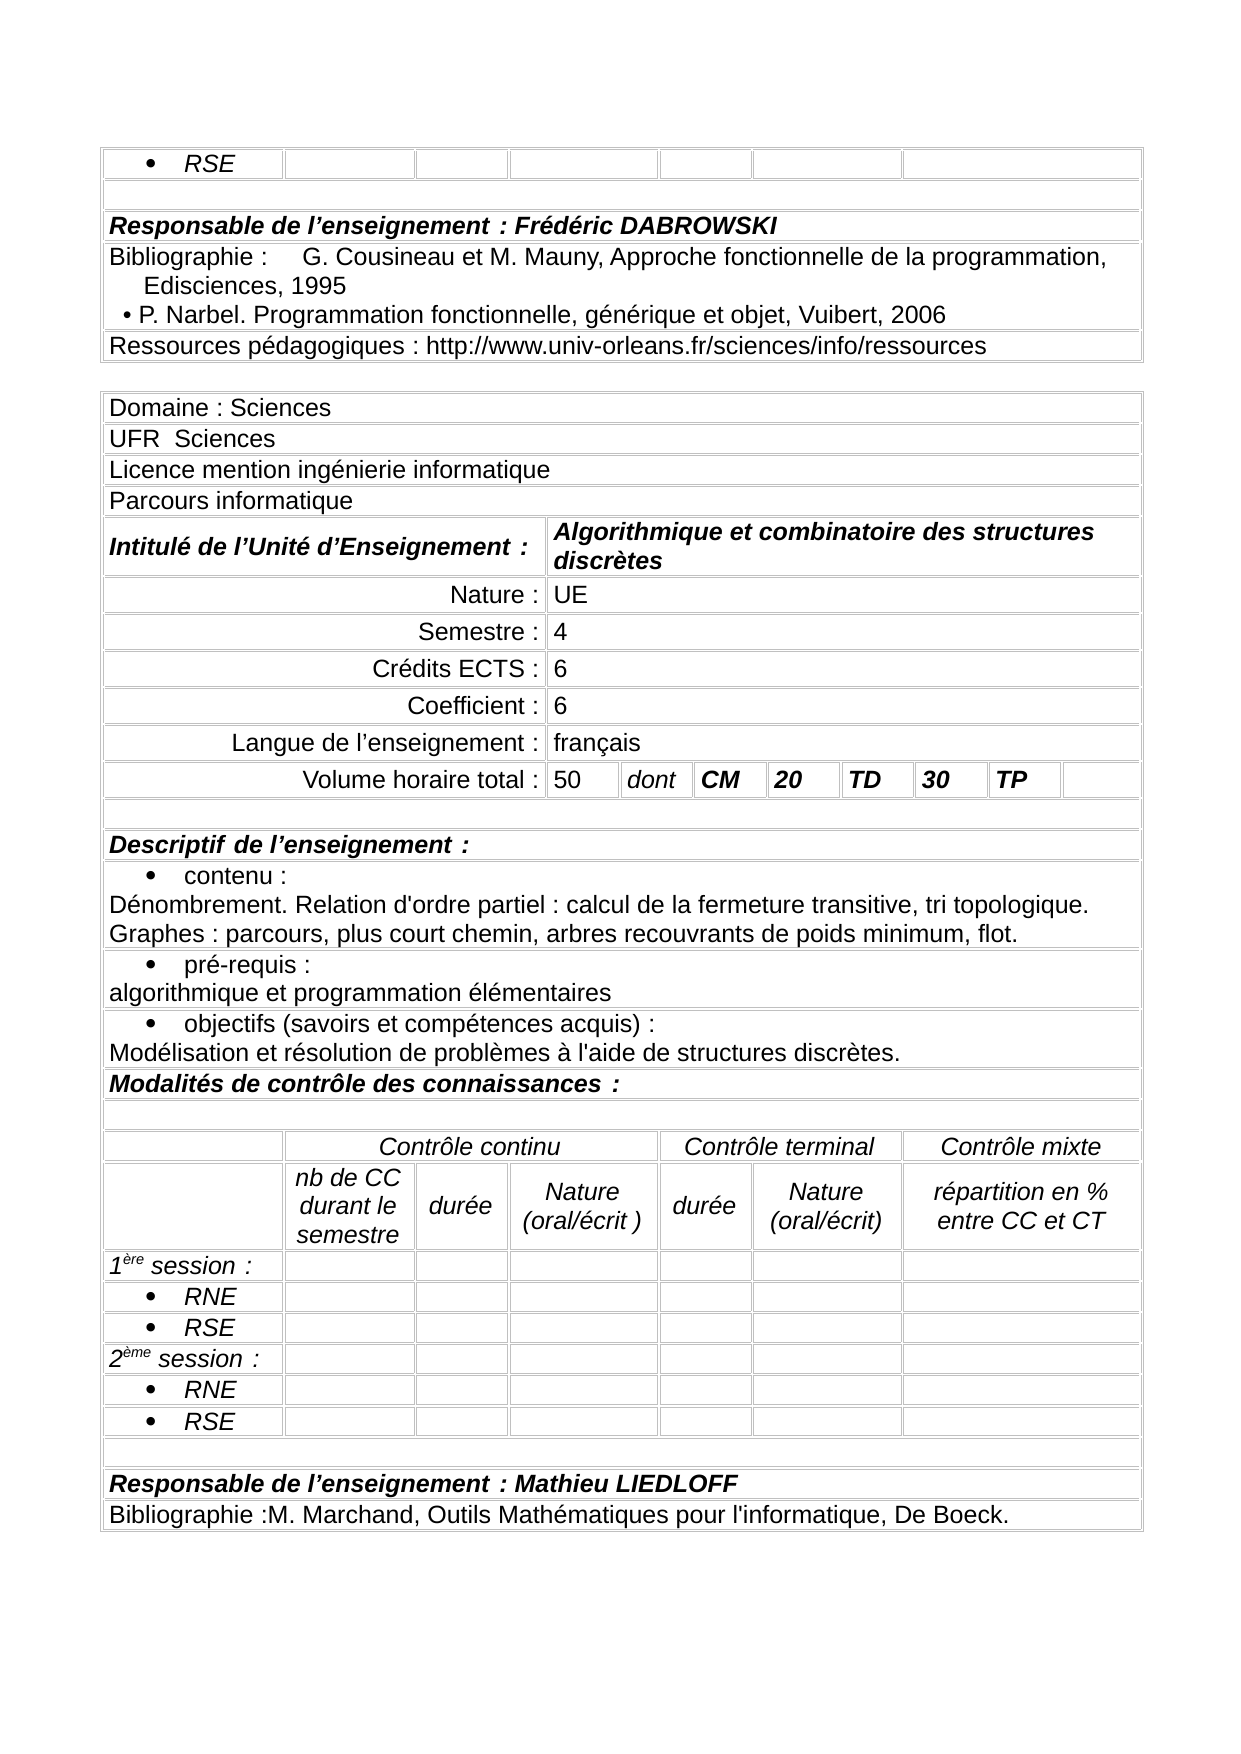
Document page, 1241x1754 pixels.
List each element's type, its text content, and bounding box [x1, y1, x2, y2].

table_cell 6 [548, 686, 1142, 723]
table_cell 6 [546, 649, 1142, 686]
table_cell [286, 1283, 414, 1311]
table_cell Algorithmique et combinatoire des structures discrètes [546, 515, 1142, 575]
table_cell [102, 1098, 1142, 1129]
table_cell 20 [769, 763, 839, 797]
table_cell RNE [102, 1280, 283, 1311]
table_cell Langue de l’enseignement : [102, 723, 546, 759]
table_cell UFR Sciences [102, 422, 1142, 453]
table_cell dont [622, 763, 692, 797]
table_cell [661, 1314, 751, 1342]
table_cell [902, 148, 1142, 178]
table_cell [902, 1311, 1142, 1342]
table_cell [511, 1283, 657, 1311]
table_cell [102, 797, 1142, 828]
table_cell [902, 1373, 1142, 1404]
table_cell Nature (oral/écrit) [754, 1164, 901, 1249]
table_cell [661, 1376, 751, 1404]
table_cell [661, 1408, 751, 1435]
table_cell [902, 1280, 1142, 1311]
table_cell [752, 148, 902, 178]
table_cell [286, 1314, 414, 1342]
table_cell RSE [104, 150, 283, 178]
table_cell RSE [102, 1404, 283, 1435]
table_cell [661, 1283, 751, 1311]
table_cell [511, 1314, 657, 1342]
table_cell RSE [102, 1311, 283, 1342]
table_cell [659, 148, 752, 178]
table_cell français [546, 723, 1142, 759]
table_cell Semestre : [102, 612, 546, 649]
table_cell Nature (oral/écrit ) [511, 1164, 657, 1249]
table_cell [661, 1345, 751, 1373]
table_cell 2ème session : [102, 1342, 283, 1373]
table_cell [286, 1345, 414, 1373]
table_cell durée [661, 1164, 751, 1249]
table_cell Crédits ECTS : [102, 649, 546, 686]
table_cell [509, 150, 658, 178]
table_cell [415, 150, 508, 178]
table_cell [511, 1408, 657, 1435]
table_cell [417, 1314, 507, 1342]
table_cell pré-requis : algorithmique et programmation élémentaires [102, 947, 1142, 1007]
table_cell Modalités de contrôle des connaissances : [102, 1067, 1142, 1098]
table_cell Ressources pédagogiques : http://www.univ-orleans.fr/sciences/info/ressources [102, 329, 1142, 360]
table_cell Intitulé de l’Unité d’Enseignement : [102, 515, 546, 575]
table_cell Nature : [102, 575, 546, 612]
table_cell [286, 1252, 414, 1280]
table_cell 4 [548, 612, 1142, 649]
table_cell [902, 1249, 1142, 1280]
table_cell [511, 1345, 657, 1373]
table_cell Volume horaire total : [102, 760, 546, 797]
table_cell Bibliographie :M. Marchand, Outils Mathématiques pour l'informatique, De Boeck. [102, 1498, 1142, 1528]
table_cell [754, 1345, 901, 1373]
table_cell [754, 1252, 901, 1280]
table_cell [417, 1376, 507, 1404]
table_cell [661, 1252, 751, 1280]
table_cell [1064, 760, 1142, 797]
table_cell TP [990, 763, 1060, 797]
table_cell Parcours informatique [102, 484, 1142, 515]
table_cell Responsable de l’enseignement : Mathieu LIEDLOFF [102, 1466, 1142, 1497]
table_cell [754, 1376, 901, 1404]
table_cell [284, 148, 415, 178]
table_cell Bibliographie : G. Cousineau et M. Mauny, Approche fonctionnelle de la programmation, Edisciences, 1995 • P. Narbel. Programmation fonctionnelle, générique et objet, Vuibert, 2006 [102, 240, 1142, 329]
table_cell Contrôle continu [286, 1132, 657, 1160]
table_cell [286, 1408, 414, 1435]
table_cell [511, 1376, 657, 1404]
table_cell Coefficient : [102, 686, 546, 723]
table_cell Contrôle mixte [902, 1129, 1142, 1160]
table_cell 50 [548, 763, 618, 797]
table_cell [417, 1283, 507, 1311]
table_cell [754, 1408, 901, 1435]
table_cell nb de CC durant le semestre [286, 1164, 414, 1249]
table_cell Licence mention ingénierie informatique [102, 453, 1142, 484]
table_cell [102, 1160, 283, 1249]
table_cell Contrôle terminal [661, 1132, 901, 1160]
table_cell [102, 1435, 1142, 1466]
table_cell objectifs (savoirs et compétences acquis) : Modélisation et résolution de problèmes à l'aide de structures discrètes. [102, 1007, 1142, 1067]
table_cell RNE [102, 1373, 283, 1404]
table_cell [417, 1408, 507, 1435]
table_cell [754, 1314, 901, 1342]
table_cell [417, 1345, 507, 1373]
table_cell [902, 1342, 1142, 1373]
table_cell CM [695, 763, 766, 797]
table_cell [754, 1283, 901, 1311]
table_header Domaine : Sciences [104, 394, 1141, 422]
table_cell [902, 1404, 1142, 1435]
table_cell répartition en % entre CC et CT [902, 1160, 1142, 1249]
table_cell [102, 1129, 283, 1160]
table_cell Responsable de l’enseignement : Frédéric DABROWSKI [102, 209, 1142, 240]
table_cell [102, 178, 1142, 209]
table_cell [286, 1376, 414, 1404]
table_cell 30 [916, 763, 987, 797]
table_cell [417, 1252, 507, 1280]
table_cell [511, 1252, 657, 1280]
table_cell Descriptif de l’enseignement : [102, 828, 1142, 859]
table_cell 1ère session : [102, 1249, 283, 1280]
table_cell durée [417, 1164, 507, 1249]
table_cell UE [546, 575, 1142, 612]
table_cell contenu : Dénombrement. Relation d'ordre partiel : calcul de la fermeture transitive, tri topologique. Graphes : parcours, plus court chemin, arbres recouvrants de poids minimum, flot. [102, 859, 1142, 947]
table_cell TD [843, 763, 913, 797]
